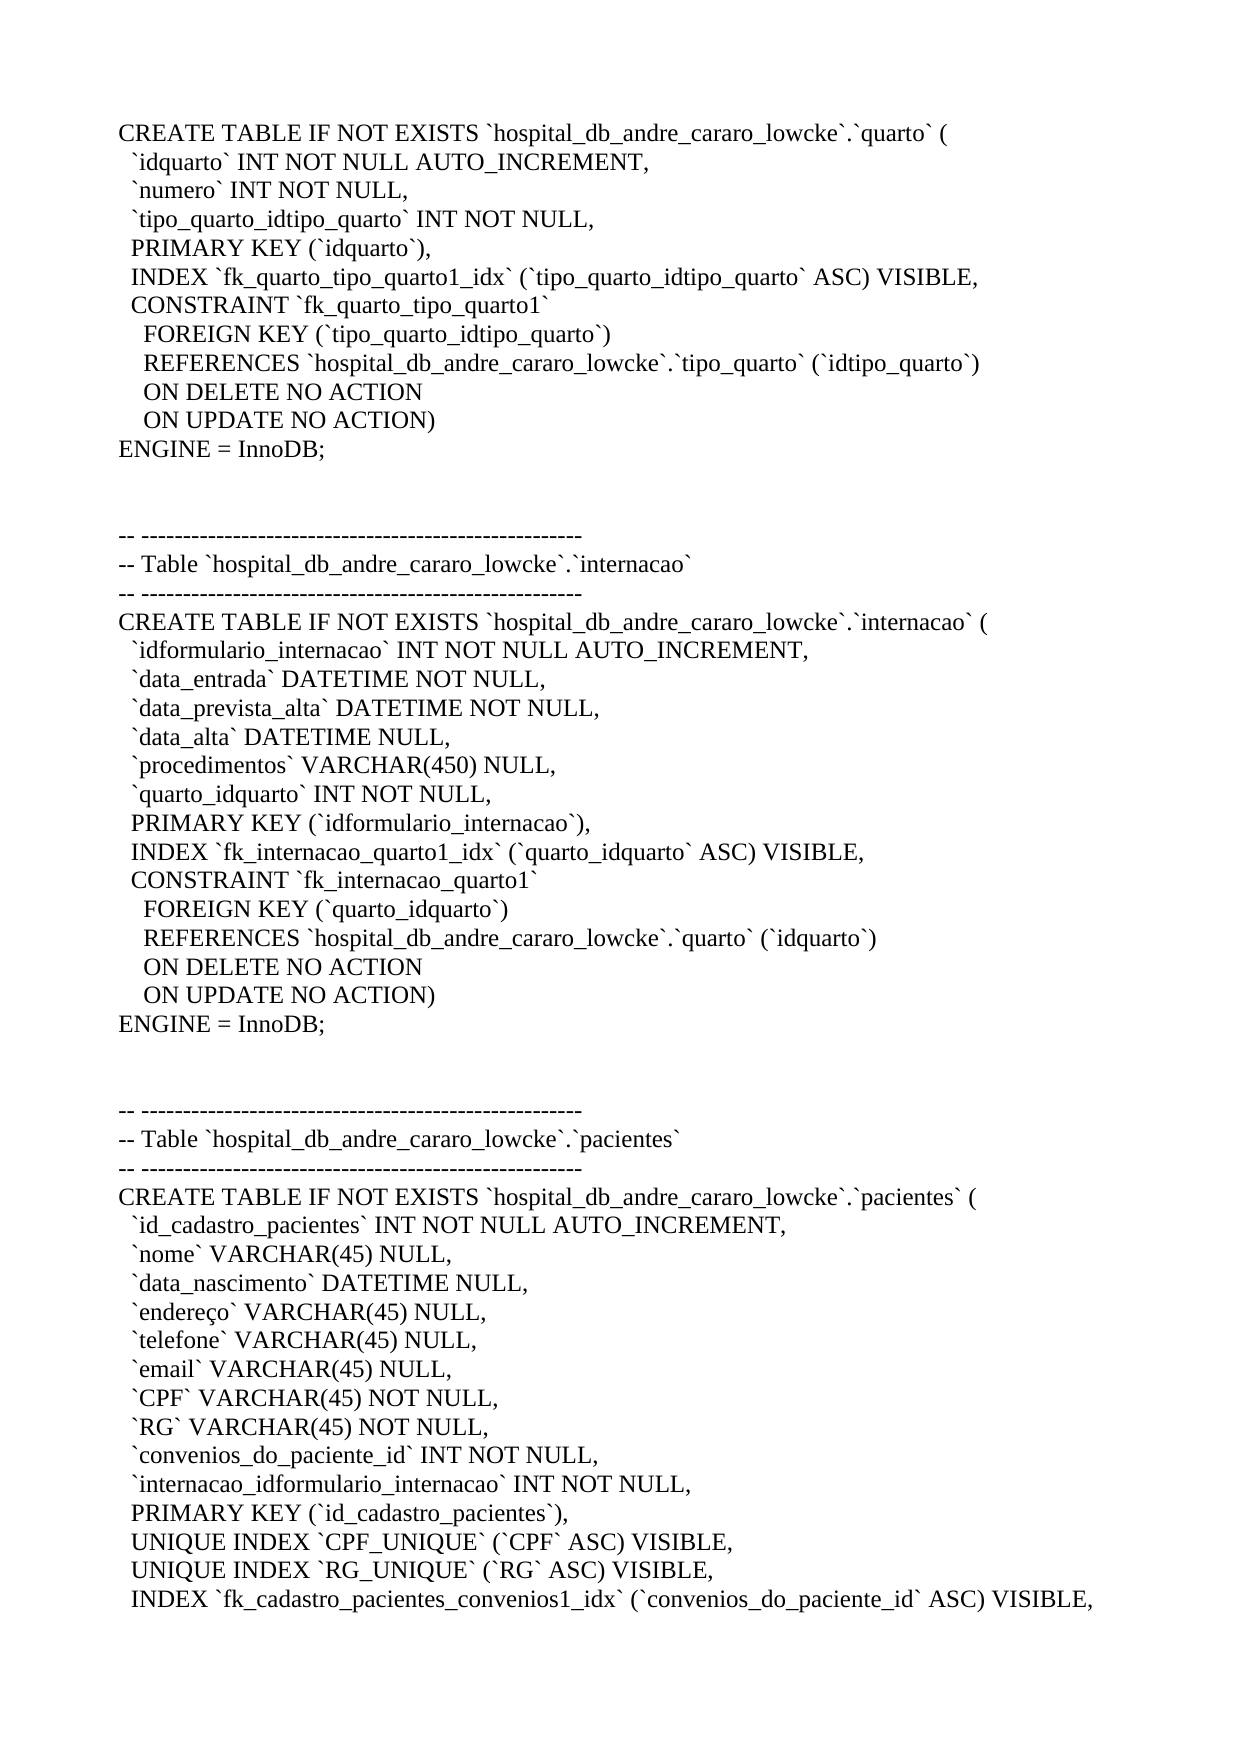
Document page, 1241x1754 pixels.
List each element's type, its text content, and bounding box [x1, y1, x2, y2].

text PRIMARY KEY (`idformulario_internacao`), [118, 808, 1122, 837]
text UNIQUE INDEX `RG_UNIQUE` (`RG` ASC) VISIBLE, [118, 1556, 1122, 1584]
text `data_prevista_alta` DATETIME NOT NULL, [118, 693, 1122, 722]
text `convenios_do_paciente_id` INT NOT NULL, [118, 1441, 1122, 1469]
text `internacao_idformulario_internacao` INT NOT NULL, [118, 1469, 1122, 1498]
text -- ----------------------------------------------------- [118, 1153, 1122, 1182]
text INDEX `fk_cadastro_pacientes_convenios1_idx` (`convenios_do_paciente_id` ASC) VISIBLE, [118, 1584, 1122, 1613]
text `CPF` VARCHAR(45) NOT NULL, [118, 1383, 1122, 1412]
text PRIMARY KEY (`id_cadastro_pacientes`), [118, 1498, 1122, 1527]
text ON UPDATE NO ACTION) [118, 406, 1122, 434]
text ON UPDATE NO ACTION) [118, 981, 1122, 1009]
text ENGINE = InnoDB; [118, 1009, 1122, 1038]
text `data_entrada` DATETIME NOT NULL, [118, 664, 1122, 693]
text REFERENCES `hospital_db_andre_cararo_lowcke`.`tipo_quarto` (`idtipo_quarto`) [118, 348, 1122, 377]
text CONSTRAINT `fk_internacao_quarto1` [118, 866, 1122, 894]
text PRIMARY KEY (`idquarto`), [118, 233, 1122, 262]
text CONSTRAINT `fk_quarto_tipo_quarto1` [118, 291, 1122, 319]
text ON DELETE NO ACTION [118, 952, 1122, 981]
text `email` VARCHAR(45) NULL, [118, 1354, 1122, 1383]
text ON DELETE NO ACTION [118, 377, 1122, 406]
text `idquarto` INT NOT NULL AUTO_INCREMENT, [118, 147, 1122, 176]
text `procedimentos` VARCHAR(450) NULL, [118, 751, 1122, 779]
text -- ----------------------------------------------------- [118, 1096, 1122, 1124]
text ENGINE = InnoDB; [118, 434, 1122, 463]
text INDEX `fk_quarto_tipo_quarto1_idx` (`tipo_quarto_idtipo_quarto` ASC) VISIBLE, [118, 262, 1122, 291]
text `data_nascimento` DATETIME NULL, [118, 1268, 1122, 1297]
text `idformulario_internacao` INT NOT NULL AUTO_INCREMENT, [118, 636, 1122, 664]
text `numero` INT NOT NULL, [118, 176, 1122, 204]
text -- ----------------------------------------------------- [118, 578, 1122, 607]
text `data_alta` DATETIME NULL, [118, 722, 1122, 751]
text CREATE TABLE IF NOT EXISTS `hospital_db_andre_cararo_lowcke`.`quarto` ( [118, 118, 1122, 147]
text CREATE TABLE IF NOT EXISTS `hospital_db_andre_cararo_lowcke`.`pacientes` ( [118, 1182, 1122, 1211]
text FOREIGN KEY (`tipo_quarto_idtipo_quarto`) [118, 319, 1122, 348]
text -- Table `hospital_db_andre_cararo_lowcke`.`internacao` [118, 549, 1122, 578]
text `quarto_idquarto` INT NOT NULL, [118, 779, 1122, 808]
text `id_cadastro_pacientes` INT NOT NULL AUTO_INCREMENT, [118, 1211, 1122, 1239]
text `telefone` VARCHAR(45) NULL, [118, 1326, 1122, 1354]
text -- Table `hospital_db_andre_cararo_lowcke`.`pacientes` [118, 1124, 1122, 1153]
text -- ----------------------------------------------------- [118, 521, 1122, 549]
text CREATE TABLE IF NOT EXISTS `hospital_db_andre_cararo_lowcke`.`internacao` ( [118, 607, 1122, 636]
text `endereço` VARCHAR(45) NULL, [118, 1297, 1122, 1326]
text `RG` VARCHAR(45) NOT NULL, [118, 1412, 1122, 1441]
text UNIQUE INDEX `CPF_UNIQUE` (`CPF` ASC) VISIBLE, [118, 1527, 1122, 1556]
text INDEX `fk_internacao_quarto1_idx` (`quarto_idquarto` ASC) VISIBLE, [118, 837, 1122, 866]
text FOREIGN KEY (`quarto_idquarto`) [118, 894, 1122, 923]
text `tipo_quarto_idtipo_quarto` INT NOT NULL, [118, 204, 1122, 233]
text `nome` VARCHAR(45) NULL, [118, 1239, 1122, 1268]
text REFERENCES `hospital_db_andre_cararo_lowcke`.`quarto` (`idquarto`) [118, 923, 1122, 952]
